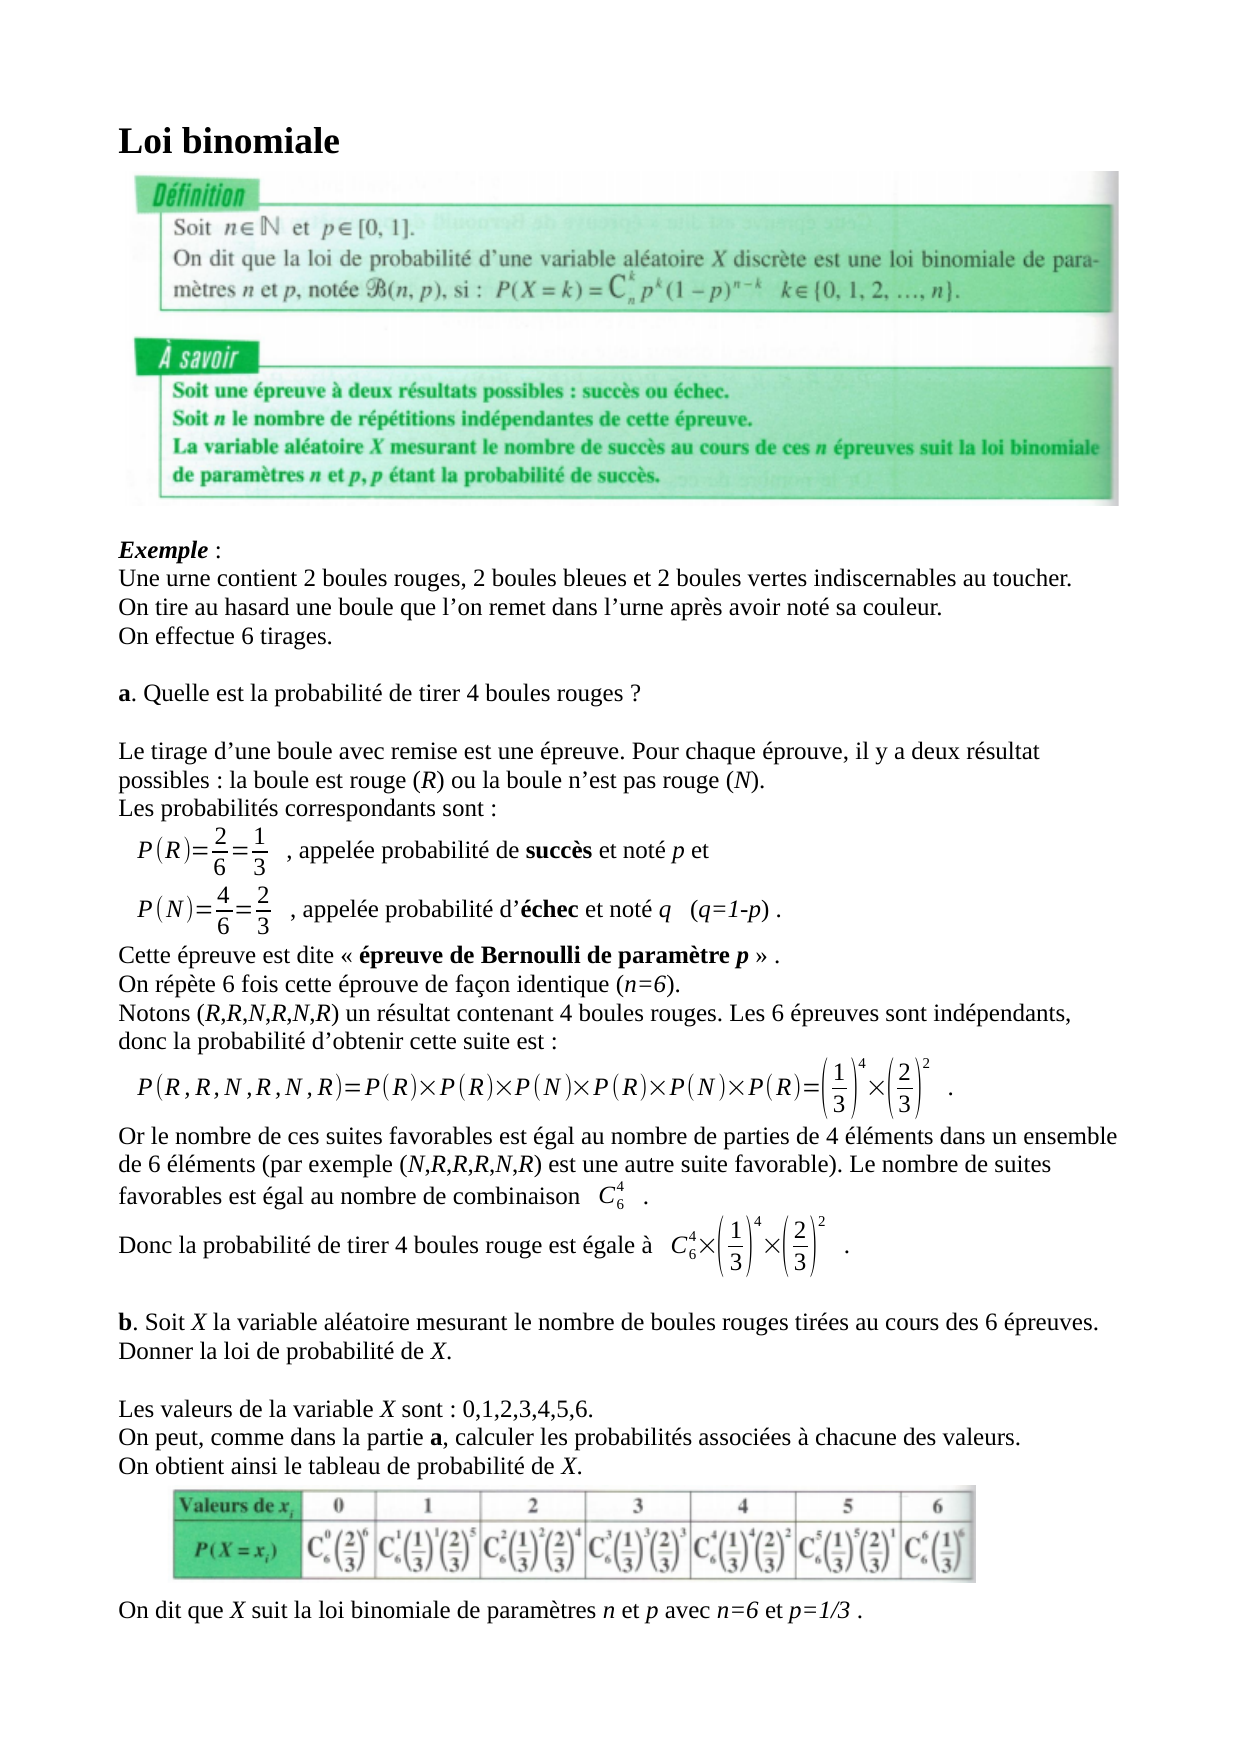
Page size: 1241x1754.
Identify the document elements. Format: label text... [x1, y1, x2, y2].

picture [167, 1485, 976, 1583]
text a. Quelle est la probabilité de tirer 4 boules rouges ? [118, 678, 1122, 707]
text Or le nombre de ces suites favorables est égal au nombre de parties de 4 éléments dans un ensemble de 6 éléments (par exemple (N,R,R,R,N,R) est une autre suite favorable). Le nombre de suites favorables est égal au nombre de combinaison. [118, 1121, 1122, 1213]
text On peut, comme dans la partie a, calculer les probabilités associées à chacune des valeurs. [118, 1422, 1122, 1451]
text Les valeurs de la variable X sont : 0,1,2,3,4,5,6. [118, 1394, 1122, 1422]
text Cette épreuve est dite « épreuve de Bernoulli de paramètre p » . [118, 940, 1122, 969]
text b. Soit X la variable aléatoire mesurant le nombre de boules rouges tirées au cours des 6 épreuves. Donner la loi de probabilité de X. [118, 1307, 1122, 1365]
text Exemple : [118, 535, 1122, 563]
text Les probabilités correspondants sont : [118, 793, 1122, 822]
text Notons (R,R,N,R,N,R) un résultat contenant 4 boules rouges. Les 6 épreuves sont indépendants, donc la probabilité d’obtenir cette suite est : [118, 998, 1122, 1055]
text On dit que X suit la loi binomiale de paramètres n et p avec n=6 et p=1/3 . [118, 1595, 1122, 1624]
picture [125, 171, 1119, 506]
text On effectue 6 tirages. [118, 621, 1122, 650]
text Le tirage d’une boule avec remise est une épreuve. Pour chaque éprouve, il y a deux résultat possibles : la boule est rouge (R) ou la boule n’est pas rouge (N). [118, 736, 1122, 793]
text . [118, 1055, 1122, 1121]
text On répète 6 fois cette éprouve de façon identique (n=6). [118, 969, 1122, 998]
text On tire au hasard une boule que l’on remet dans l’urne après avoir noté sa couleur. [118, 592, 1122, 621]
text On obtient ainsi le tableau de probabilité de X. [118, 1451, 1122, 1480]
text Donc la probabilité de tirer 4 boules rouge est égale à. [118, 1213, 1122, 1279]
text Une urne contient 2 boules rouges, 2 boules bleues et 2 boules vertes indiscernables au toucher. [118, 563, 1122, 592]
text Loi binomiale [118, 118, 1122, 161]
text , appelée probabilité de succès et noté p et [118, 822, 1122, 881]
text , appelée probabilité d’échec et noté q (q=1-p) . [118, 881, 1122, 940]
